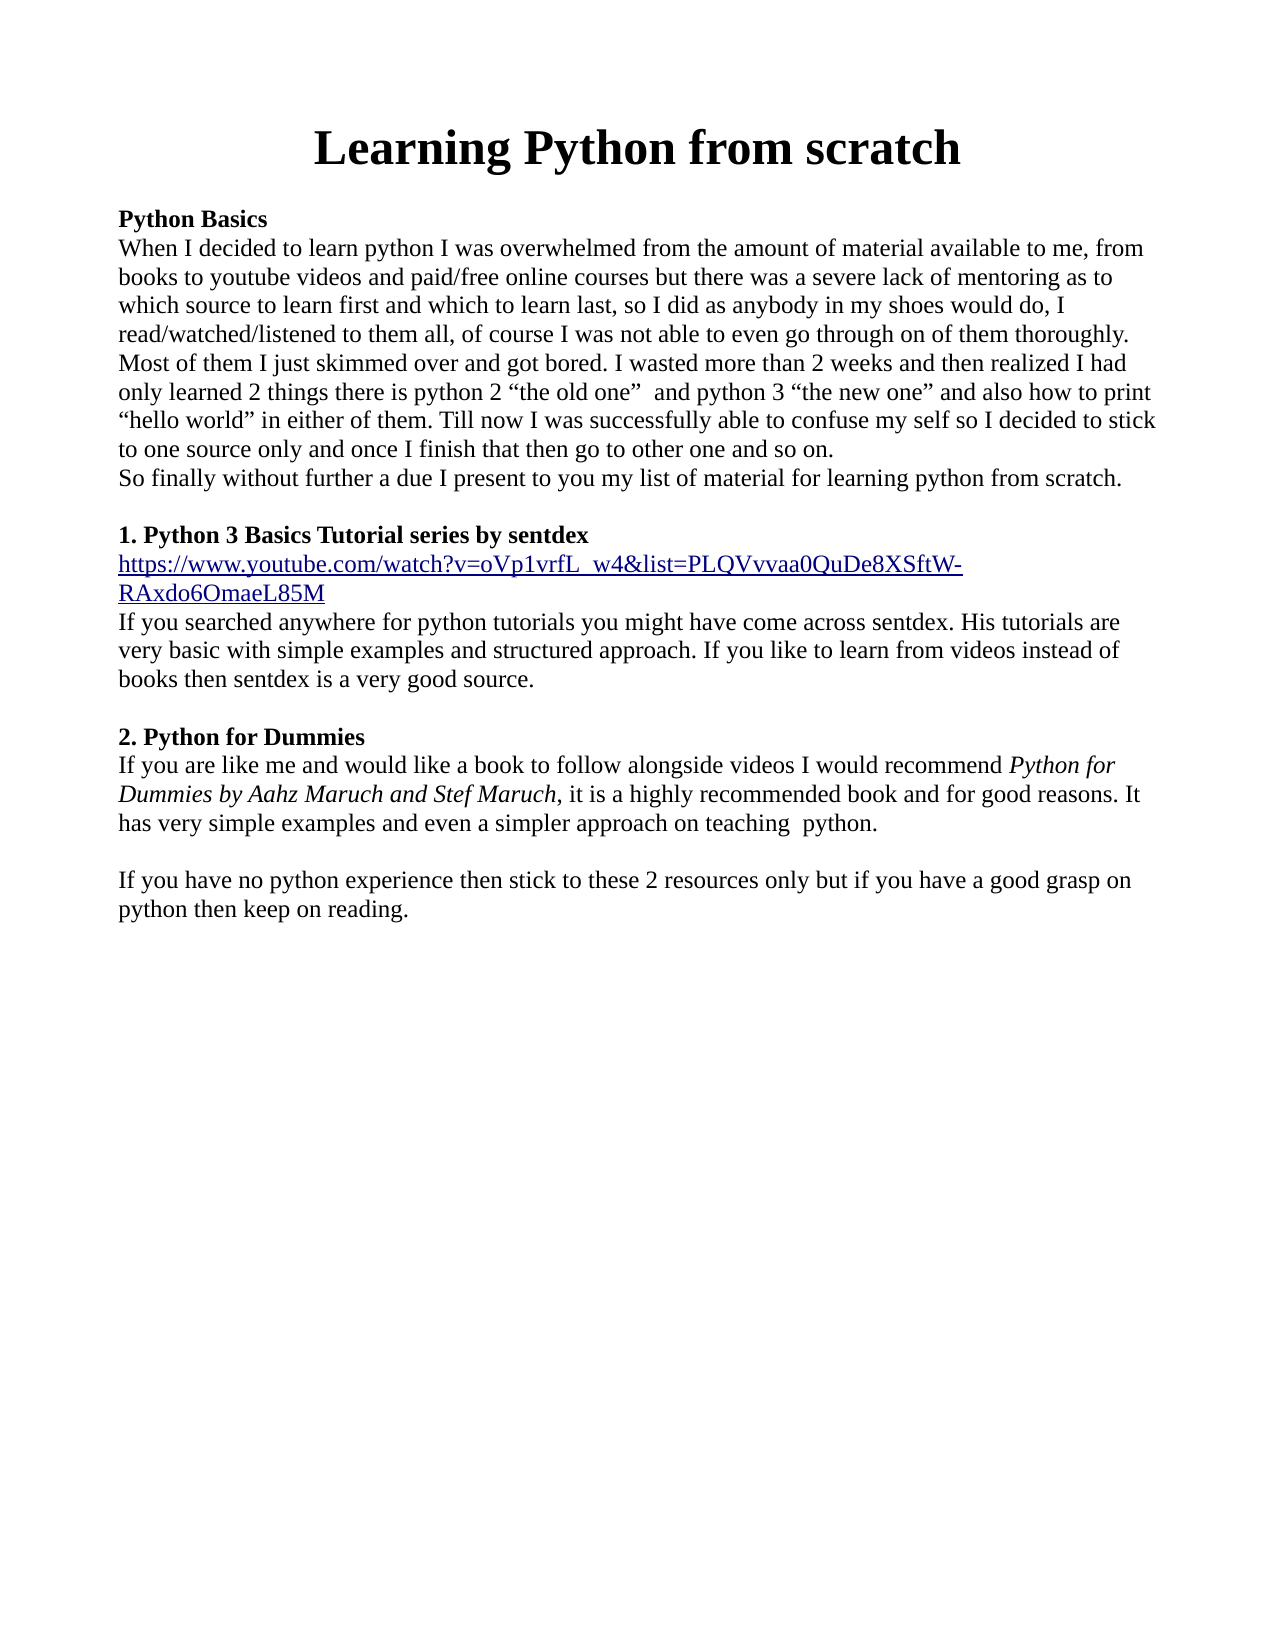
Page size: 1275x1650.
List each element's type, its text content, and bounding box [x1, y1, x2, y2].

text If you are like me and would like a book to follow alongside videos I would recommend Python for Dummies by Aahz Maruch and Stef Maruch, it is a highly recommended book and for good reasons. It has very simple examples and even a simpler approach on teaching python. [118, 751, 1157, 837]
text Python Basics [118, 204, 1157, 233]
text If you have no python experience then stick to these 2 resources only but if you have a good grasp on python then keep on reading. [118, 866, 1157, 923]
text If you searched anywhere for python tutorials you might have come across sentdex. His tutorials are very basic with simple examples and structured approach. If you like to learn from videos instead of books then sentdex is a very good source. [118, 607, 1157, 693]
text 2. Python for Dummies [118, 722, 1157, 751]
text 1. Python 3 Basics Tutorial series by sentdex [118, 521, 1157, 549]
text https://www.youtube.com/watch?v=oVp1vrfL_w4&list=PLQVvvaa0QuDe8XSftW-RAxdo6OmaeL85M [118, 549, 1157, 607]
text When I decided to learn python I was overwhelmed from the amount of material available to me, from books to youtube videos and paid/free online courses but there was a severe lack of mentoring as to which source to learn first and which to learn last, so I did as anybody in my shoes would do, I read/watched/listened to them all, of course I was not able to even go through on of them thoroughly. Most of them I just skimmed over and got bored. I wasted more than 2 weeks and then realized I had only learned 2 things there is python 2 “the old one” and python 3 “the new one” and also how to print “hello world” in either of them. Till now I was successfully able to confuse my self so I decided to stick to one source only and once I finish that then go to other one and so on. [118, 233, 1157, 463]
text So finally without further a due I present to you my list of material for learning python from scratch. [118, 463, 1157, 492]
text Learning Python from scratch [118, 118, 1157, 176]
